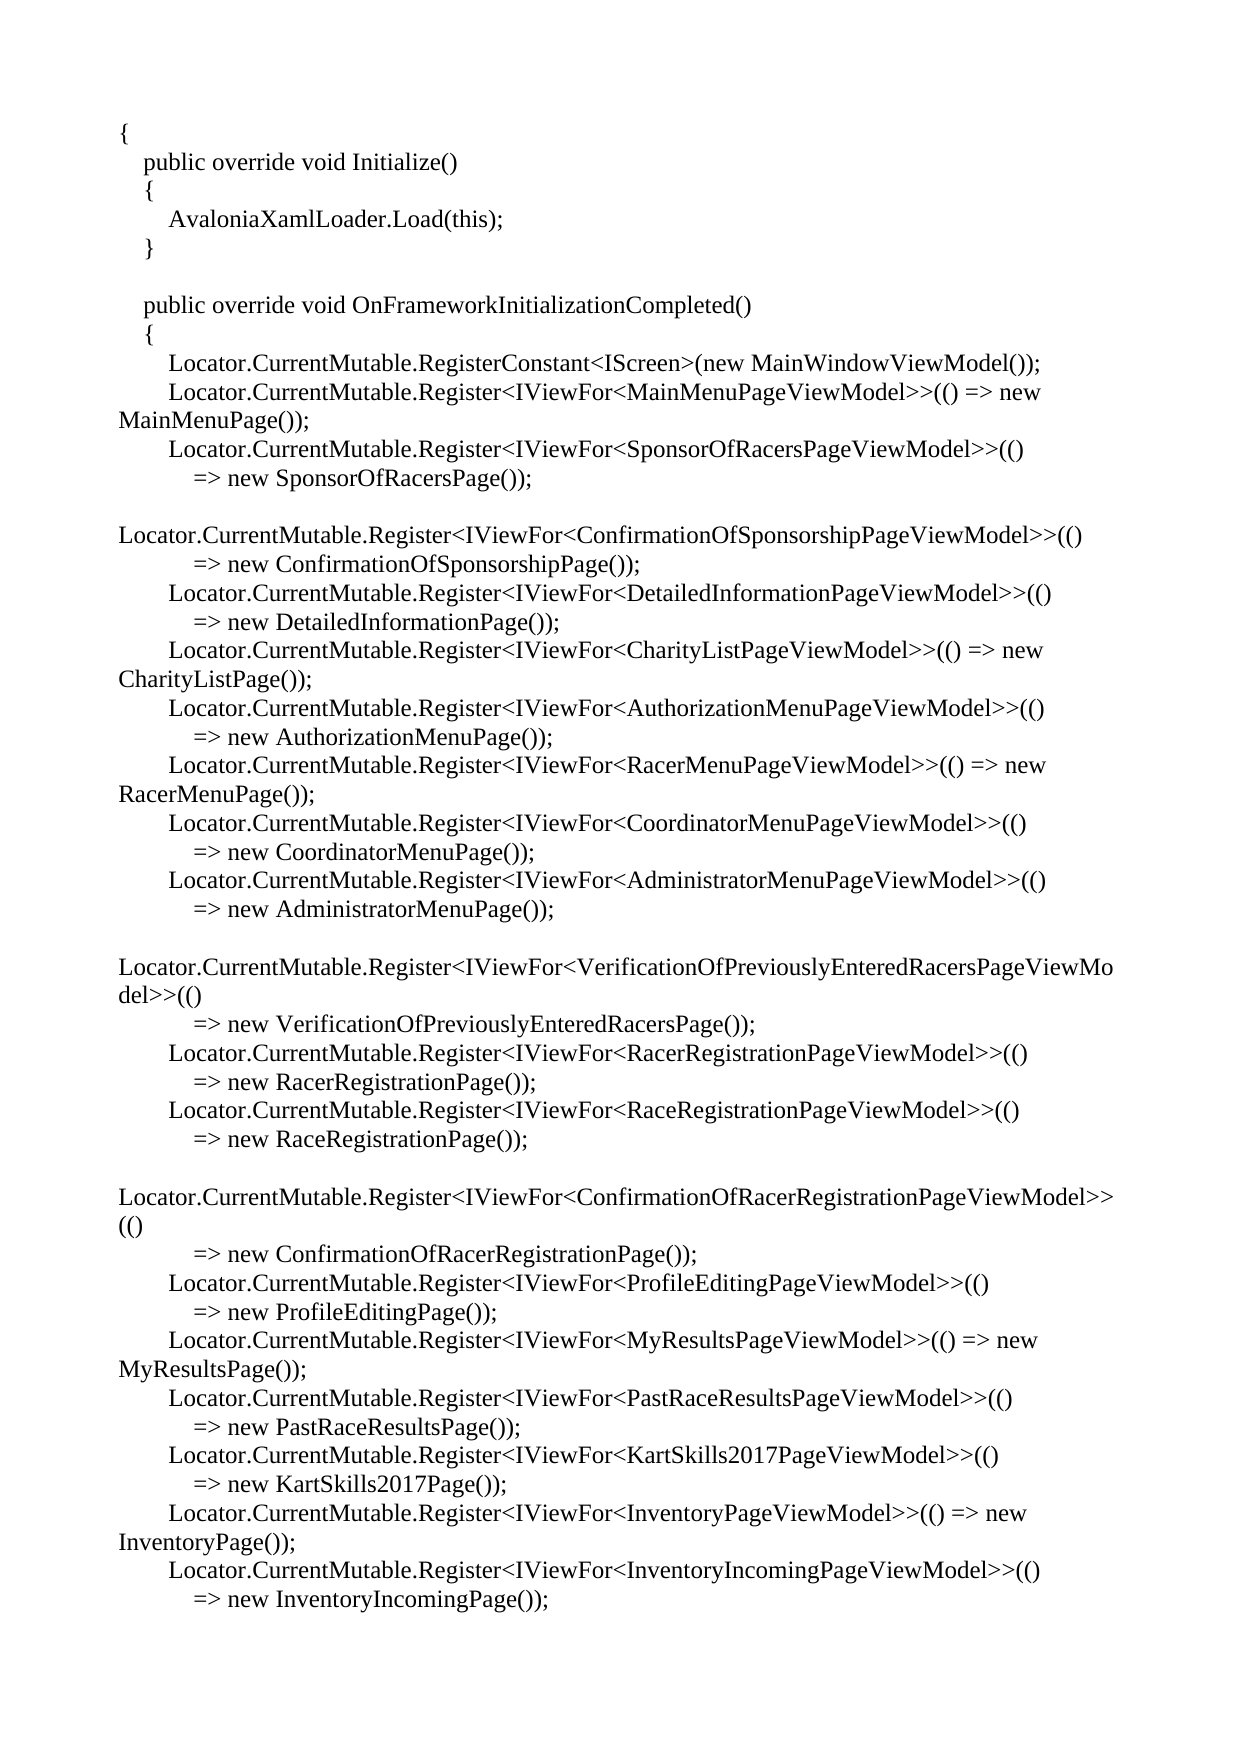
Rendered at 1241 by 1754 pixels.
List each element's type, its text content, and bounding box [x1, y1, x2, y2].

subtitle { public override void Initialize() { AvaloniaXamlLoader.Load(this); } public override void OnFrameworkInitializationCompleted() { Locator.CurrentMutable.RegisterConstant<IScreen>(new MainWindowViewModel()); Locator.CurrentMutable.Register<IViewFor<MainMenuPageViewModel>>(() => new MainMenuPage()); Locator.CurrentMutable.Register<IViewFor<SponsorOfRacersPageViewModel>>(() => new SponsorOfRacersPage()); Locator.CurrentMutable.Register<IViewFor<ConfirmationOfSponsorshipPageViewModel>>(() => new ConfirmationOfSponsorshipPage()); Locator.CurrentMutable.Register<IViewFor<DetailedInformationPageViewModel>>(() => new DetailedInformationPage()); Locator.CurrentMutable.Register<IViewFor<CharityListPageViewModel>>(() => new CharityListPage()); Locator.CurrentMutable.Register<IViewFor<AuthorizationMenuPageViewModel>>(() => new AuthorizationMenuPage()); Locator.CurrentMutable.Register<IViewFor<RacerMenuPageViewModel>>(() => new RacerMenuPage()); Locator.CurrentMutable.Register<IViewFor<CoordinatorMenuPageViewModel>>(() => new CoordinatorMenuPage()); Locator.CurrentMutable.Register<IViewFor<AdministratorMenuPageViewModel>>(() => new AdministratorMenuPage()); Locator.CurrentMutable.Register<IViewFor<VerificationOfPreviouslyEnteredRacersPageViewModel>>(() => new VerificationOfPreviouslyEnteredRacersPage()); Locator.CurrentMutable.Register<IViewFor<RacerRegistrationPageViewModel>>(() => new RacerRegistrationPage()); Locator.CurrentMutable.Register<IViewFor<RaceRegistrationPageViewModel>>(() => new RaceRegistrationPage()); Locator.CurrentMutable.Register<IViewFor<ConfirmationOfRacerRegistrationPageViewModel>>(() => new ConfirmationOfRacerRegistrationPage()); Locator.CurrentMutable.Register<IViewFor<ProfileEditingPageViewModel>>(() => new ProfileEditingPage()); Locator.CurrentMutable.Register<IViewFor<MyResultsPageViewModel>>(() => new MyResultsPage()); Locator.CurrentMutable.Register<IViewFor<PastRaceResultsPageViewModel>>(() => new PastRaceResultsPage()); Locator.CurrentMutable.Register<IViewFor<KartSkills2017PageViewModel>>(() => new KartSkills2017Page()); Locator.CurrentMutable.Register<IViewFor<InventoryPageViewModel>>(() => new InventoryPage()); Locator.CurrentMutable.Register<IViewFor<InventoryIncomingPageViewModel>>(() => new InventoryIncomingPage()); [118, 118, 1122, 1613]
